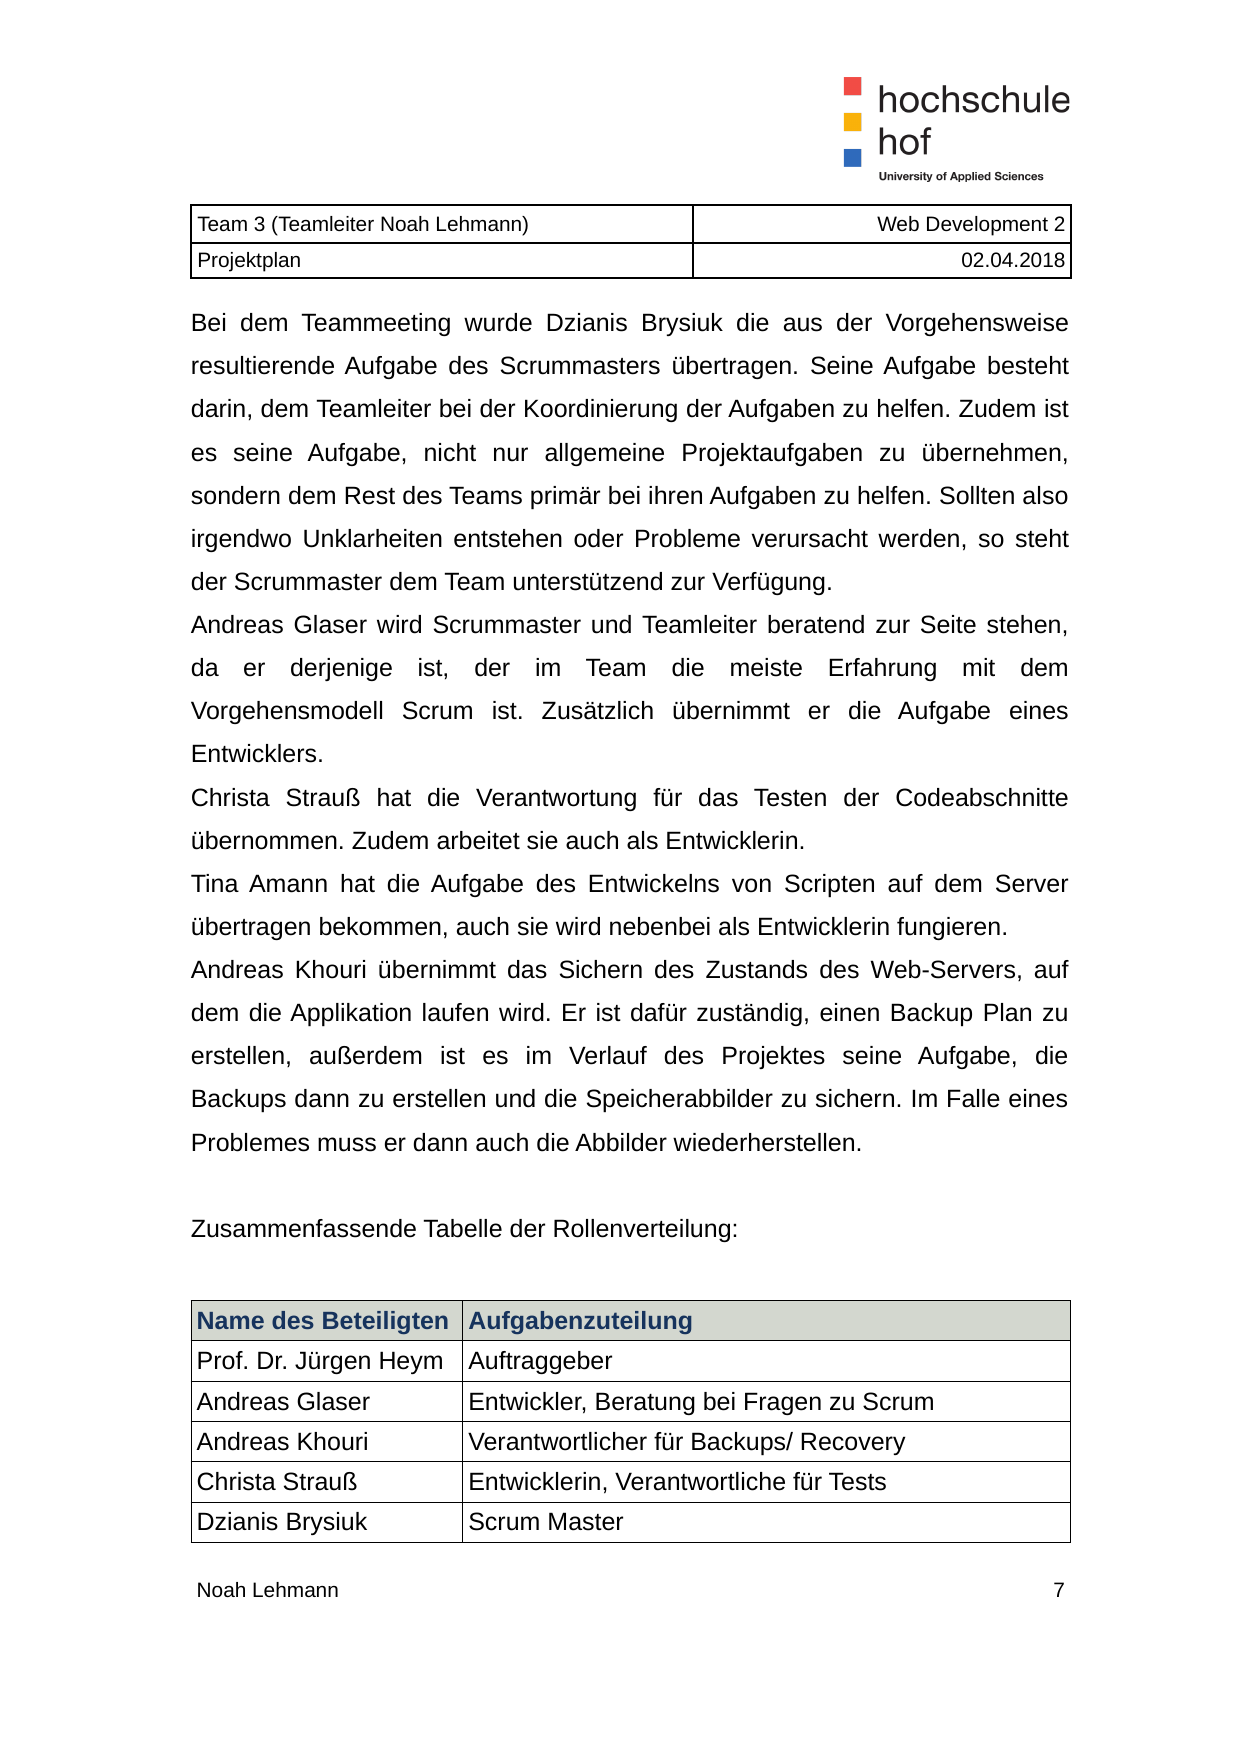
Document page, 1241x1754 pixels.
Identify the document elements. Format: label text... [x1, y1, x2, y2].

table_header Name des Beteiligten [192, 1301, 462, 1340]
table_cell Scrum Master [463, 1503, 1070, 1542]
text Andreas Khouri übernimmt das Sichern des Zustands des Web-Servers, auf dem die Applikation laufen wird. Er ist dafür zuständig, einen Backup Plan zu erstellen, außerdem ist es im Verlauf des Projektes seine Aufgabe, die Backups dann zu erstellen und die Speicherabbilder zu sichern. Im Falle eines Problemes muss er dann auch die Abbilder wiederherstellen. [191, 955, 1070, 1156]
table_cell Auftraggeber [463, 1341, 1070, 1381]
table_cell Entwickler, Beratung bei Fragen zu Scrum [463, 1382, 1070, 1421]
text Andreas Glaser wird Scrummaster und Teamleiter beratend zur Seite stehen, da er derjenige ist, der im Team die meiste Erfahrung mit dem Vorgehensmodell Scrum ist. Zusätzlich übernimmt er die Aufgabe eines Entwicklers. [191, 610, 1070, 768]
picture [843, 77, 1070, 182]
text Tina Amann hat die Aufgabe des Entwickelns von Scripten auf dem Server übertragen bekommen, auch sie wird nebenbei als Entwicklerin fungieren. [191, 869, 1070, 941]
table_cell Prof. Dr. Jürgen Heym [192, 1341, 462, 1381]
table_cell Verantwortlicher für Backups/ Recovery [463, 1422, 1070, 1461]
text Christa Strauß hat die Verantwortung für das Testen der Codeabschnitte übernommen. Zudem arbeitet sie auch als Entwicklerin. [191, 782, 1070, 854]
table_cell Christa Strauß [192, 1462, 462, 1502]
table_cell Entwicklerin, Verantwortliche für Tests [463, 1462, 1070, 1502]
table_cell Dzianis Brysiuk [192, 1503, 462, 1542]
table_cell Andreas Glaser [192, 1382, 462, 1421]
table_header Aufgabenzuteilung [463, 1301, 1070, 1340]
table_cell Andreas Khouri [192, 1422, 462, 1461]
text Bei dem Teammeeting wurde Dzianis Brysiuk die aus der Vorgehensweise resultierende Aufgabe des Scrummasters übertragen. Seine Aufgabe besteht darin, dem Teamleiter bei der Koordinierung der Aufgaben zu helfen. Zudem ist es seine Aufgabe, nicht nur allgemeine Projektaufgaben zu übernehmen, sondern dem Rest des Teams primär bei ihren Aufgaben zu helfen. Sollten also irgendwo Unklarheiten entstehen oder Probleme verursacht werden, so steht der Scrummaster dem Team unterstützend zur Verfügung. [191, 308, 1070, 596]
text Zusammenfassende Tabelle der Rollenverteilung: [191, 1214, 1070, 1242]
